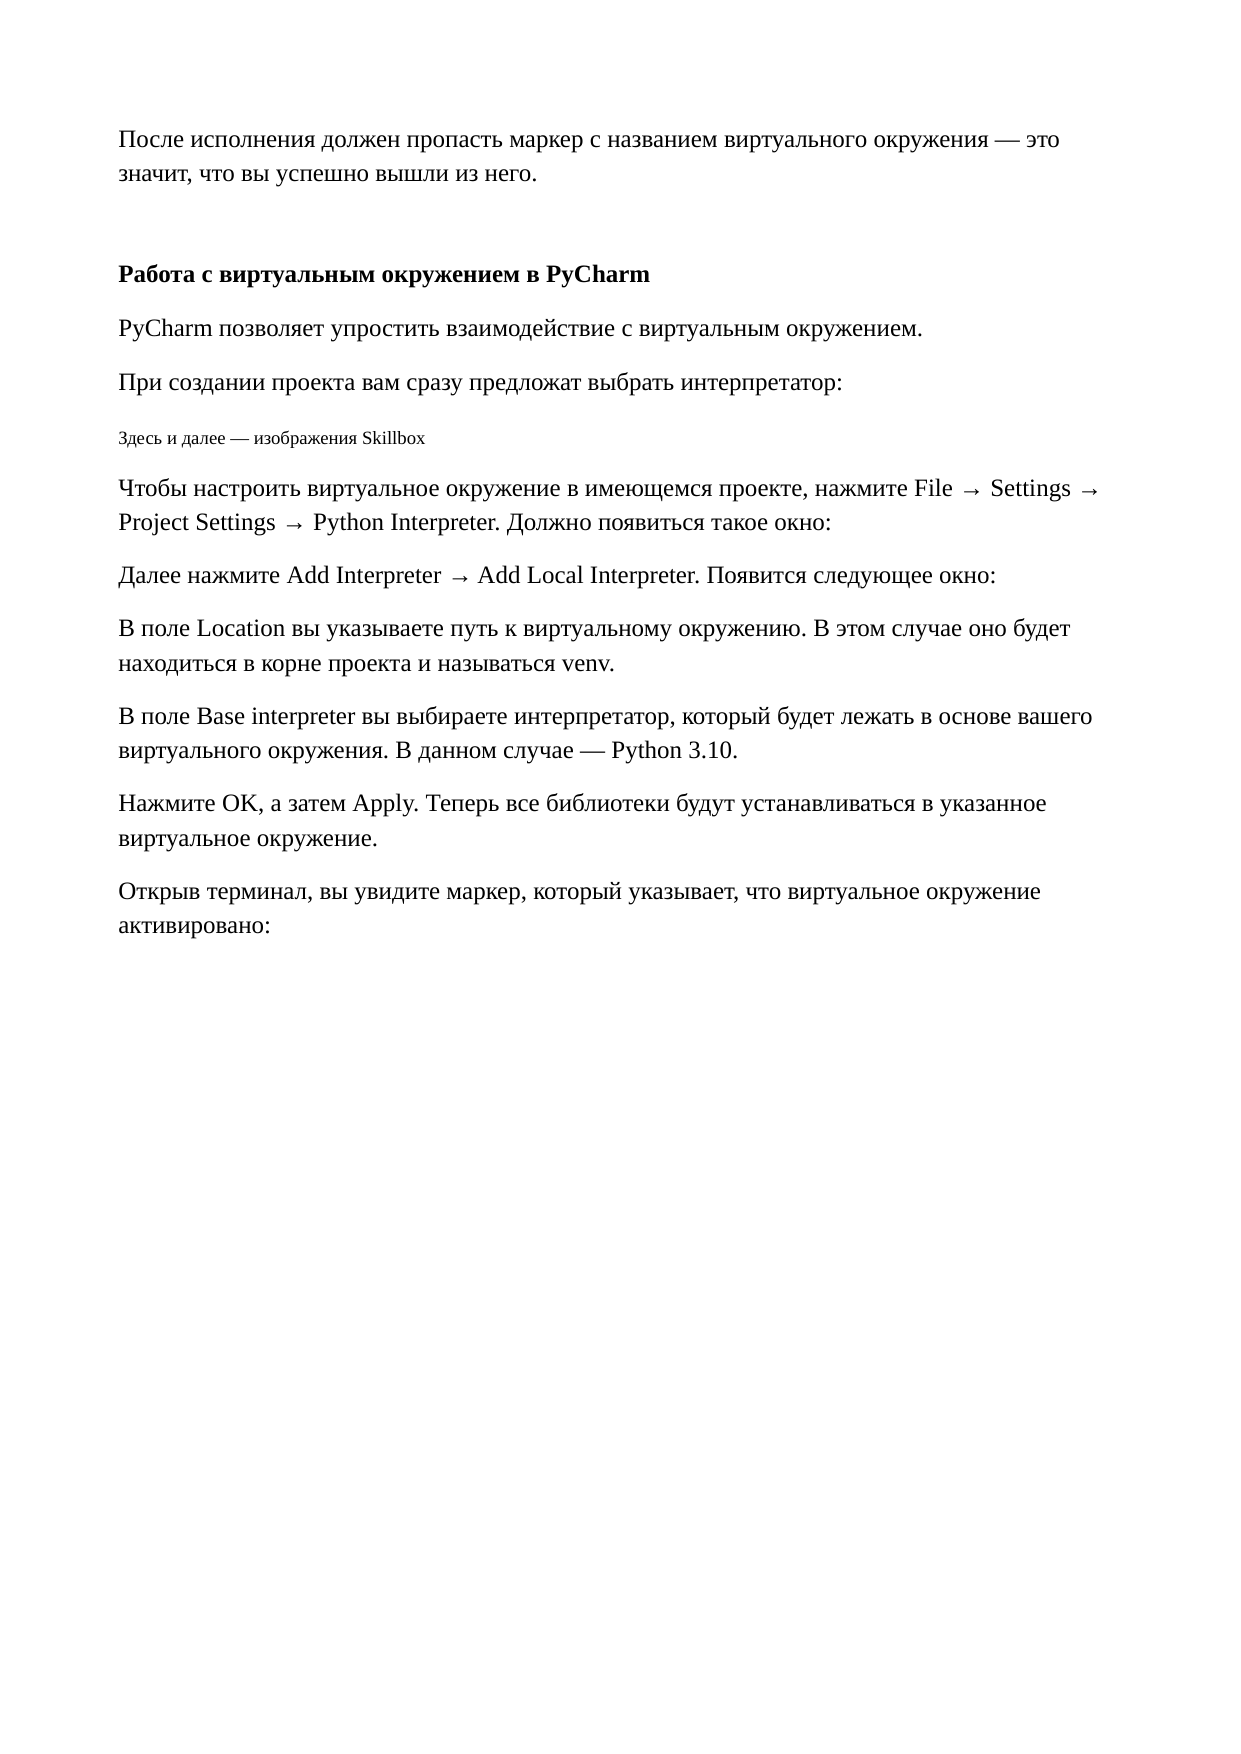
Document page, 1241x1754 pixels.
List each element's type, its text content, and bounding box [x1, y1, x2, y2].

text Далее нажмите Add Interpreter → Add Local Interpreter. Появится следующее окно: [118, 555, 1122, 589]
text После исполнения должен пропасть маркер с названием виртуального окружения — это значит, что вы успешно вышли из него. [118, 118, 1122, 187]
text Чтобы настроить виртуальное окружение в имеющемся проекте, нажмите File → Settings → Project Settings → Python Interpreter. Должно появиться такое окно: [118, 467, 1122, 536]
text В поле Location вы указываете путь к виртуальному окружению. В этом случае оно будет находиться в корне проекта и называться venv. [118, 608, 1122, 677]
text Открыв терминал, вы увидите маркер, который указывает, что виртуальное окружение активировано: [118, 870, 1122, 939]
text В поле Base interpreter вы выбираете интерпретатор, который будет лежать в основе вашего виртуального окружения. В данном случае — Python 3.10. [118, 695, 1122, 764]
text Нажмите OK, а затем Apply. Теперь все библиотеки будут устанавливаться в указанное виртуальное окружение. [118, 783, 1122, 852]
text PyCharm позволяет упростить взаимодействие с виртуальным окружением. [118, 308, 1122, 342]
subtitle Работа с виртуальным окружением в PyCharm [118, 259, 1122, 287]
text При создании проекта вам сразу предложат выбрать интерпретатор: [118, 361, 1122, 395]
text Здесь и далее — изображения Skillbox [118, 414, 1122, 448]
